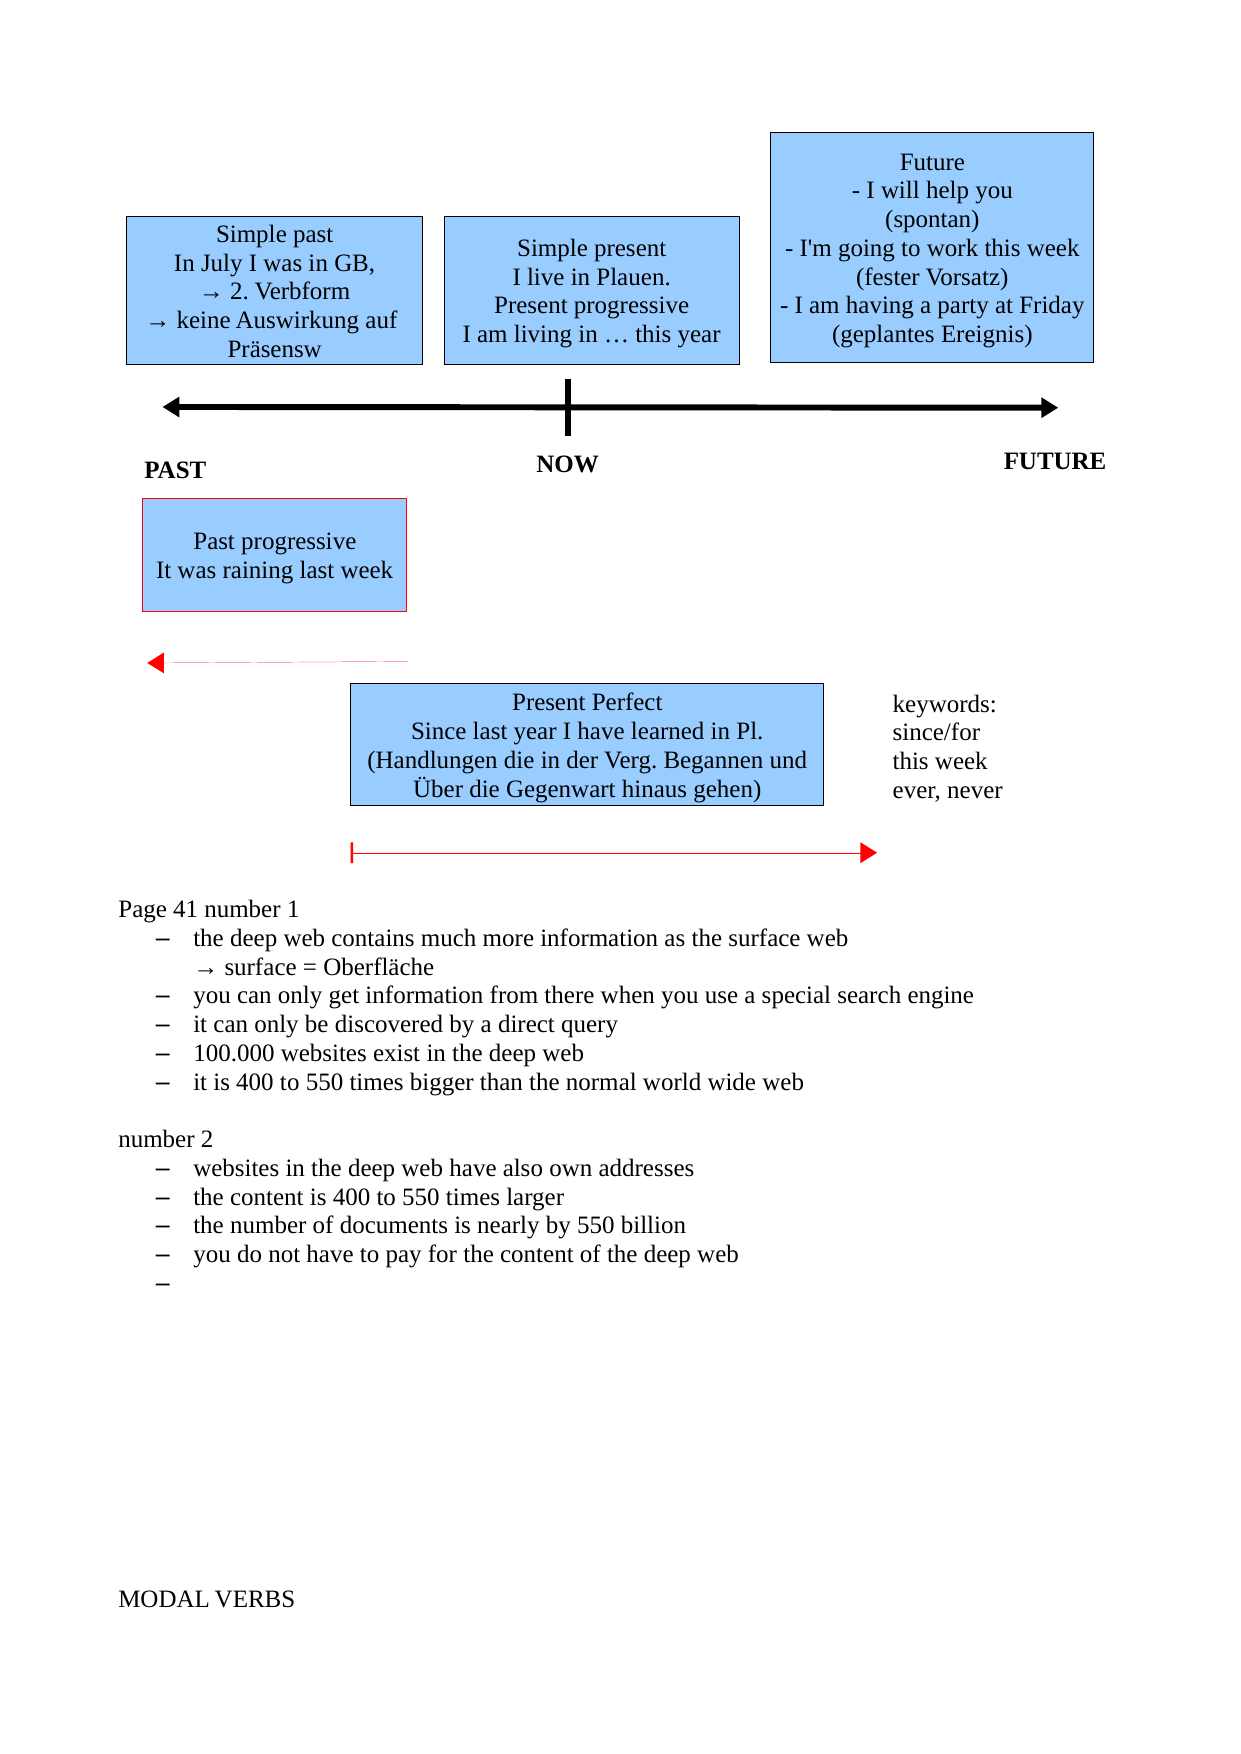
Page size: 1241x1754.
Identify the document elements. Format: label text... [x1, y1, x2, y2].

text MODAL VERBS [118, 1584, 1122, 1613]
list the deep web contains much more information as the surface web [156, 923, 1122, 952]
text Page 41 number 1 [118, 894, 1122, 923]
text number 2 [118, 1124, 1122, 1153]
list the number of documents is nearly by 550 billion [156, 1211, 1122, 1239]
list it can only be discovered by a direct query [156, 1009, 1122, 1038]
list you can only get information from there when you use a special search engine [156, 981, 1122, 1009]
list 100.000 websites exist in the deep web [156, 1038, 1122, 1067]
list → surface = Oberfläche [156, 952, 1122, 981]
list it is 400 to 550 times bigger than the normal world wide web [156, 1067, 1122, 1096]
list you do not have to pay for the content of the deep web [156, 1239, 1122, 1268]
list the content is 400 to 550 times larger [156, 1182, 1122, 1211]
list websites in the deep web have also own addresses [156, 1153, 1122, 1182]
